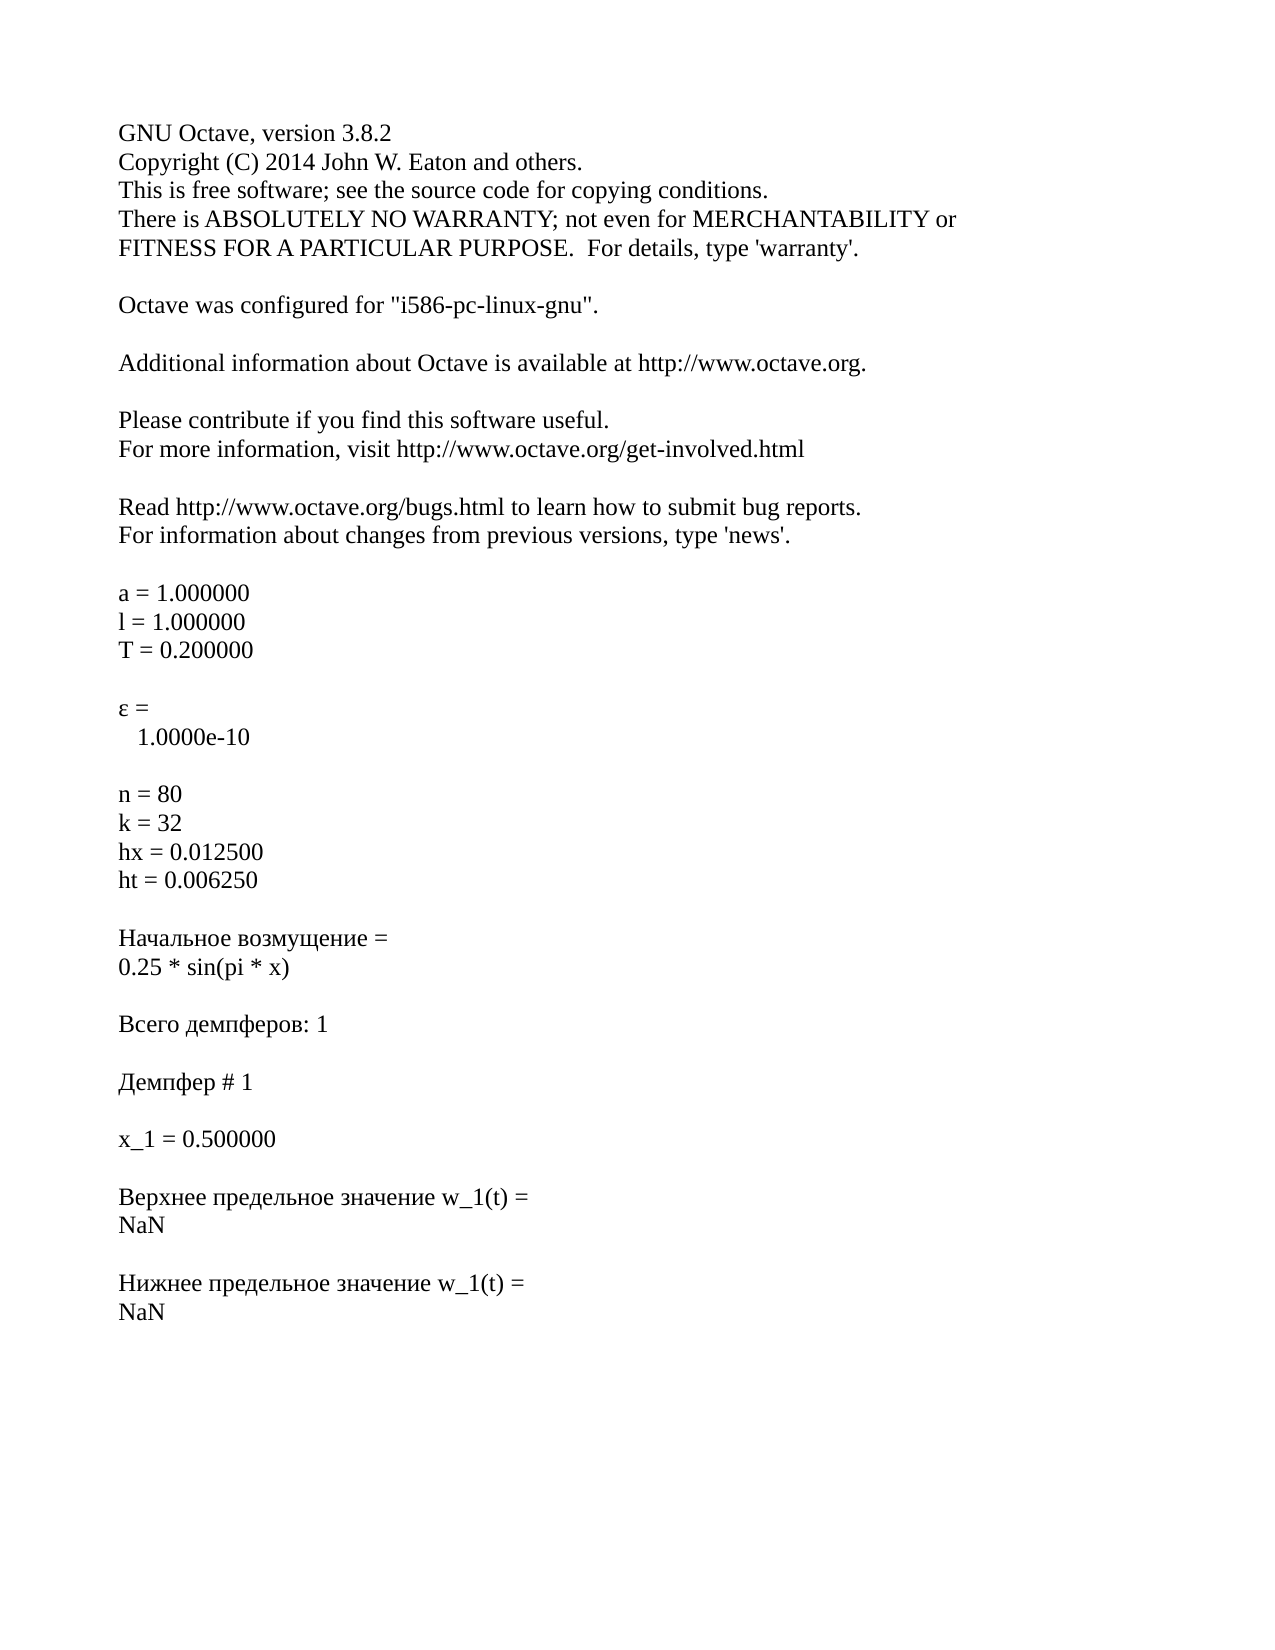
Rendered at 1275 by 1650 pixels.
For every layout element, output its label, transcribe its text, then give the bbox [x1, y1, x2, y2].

text a = 1.000000 [118, 578, 1157, 607]
text NaN [118, 1211, 1157, 1239]
text There is ABSOLUTELY NO WARRANTY; not even for MERCHANTABILITY or [118, 204, 1157, 233]
text ε = [118, 693, 1157, 722]
text GNU Octave, version 3.8.2 [118, 118, 1157, 147]
text 1.0000e-10 [118, 722, 1157, 751]
text Всего демпферов: 1 [118, 1009, 1157, 1038]
text Copyright (C) 2014 John W. Eaton and others. [118, 147, 1157, 176]
text FITNESS FOR A PARTICULAR PURPOSE. For details, type 'warranty'. [118, 233, 1157, 262]
text 0.25 * sin(pi * x) [118, 952, 1157, 981]
text For information about changes from previous versions, type 'news'. [118, 521, 1157, 549]
text Демпфер # 1 [118, 1067, 1157, 1096]
text Octave was configured for "i586-pc-linux-gnu". [118, 291, 1157, 319]
text n = 80 [118, 779, 1157, 808]
text Read http://www.octave.org/bugs.html to learn how to submit bug reports. [118, 492, 1157, 521]
text For more information, visit http://www.octave.org/get-involved.html [118, 434, 1157, 463]
text Верхнее предельное значение w_1(t) = [118, 1182, 1157, 1211]
text This is free software; see the source code for copying conditions. [118, 176, 1157, 204]
text NaN [118, 1297, 1157, 1326]
text k = 32 [118, 808, 1157, 837]
text T = 0.200000 [118, 636, 1157, 664]
text Нижнее предельное значение w_1(t) = [118, 1268, 1157, 1297]
text l = 1.000000 [118, 607, 1157, 636]
text hx = 0.012500 [118, 837, 1157, 866]
text Начальное возмущение = [118, 923, 1157, 952]
text Additional information about Octave is available at http://www.octave.org. [118, 348, 1157, 377]
text Please contribute if you find this software useful. [118, 406, 1157, 434]
text ht = 0.006250 [118, 866, 1157, 894]
text x_1 = 0.500000 [118, 1124, 1157, 1153]
